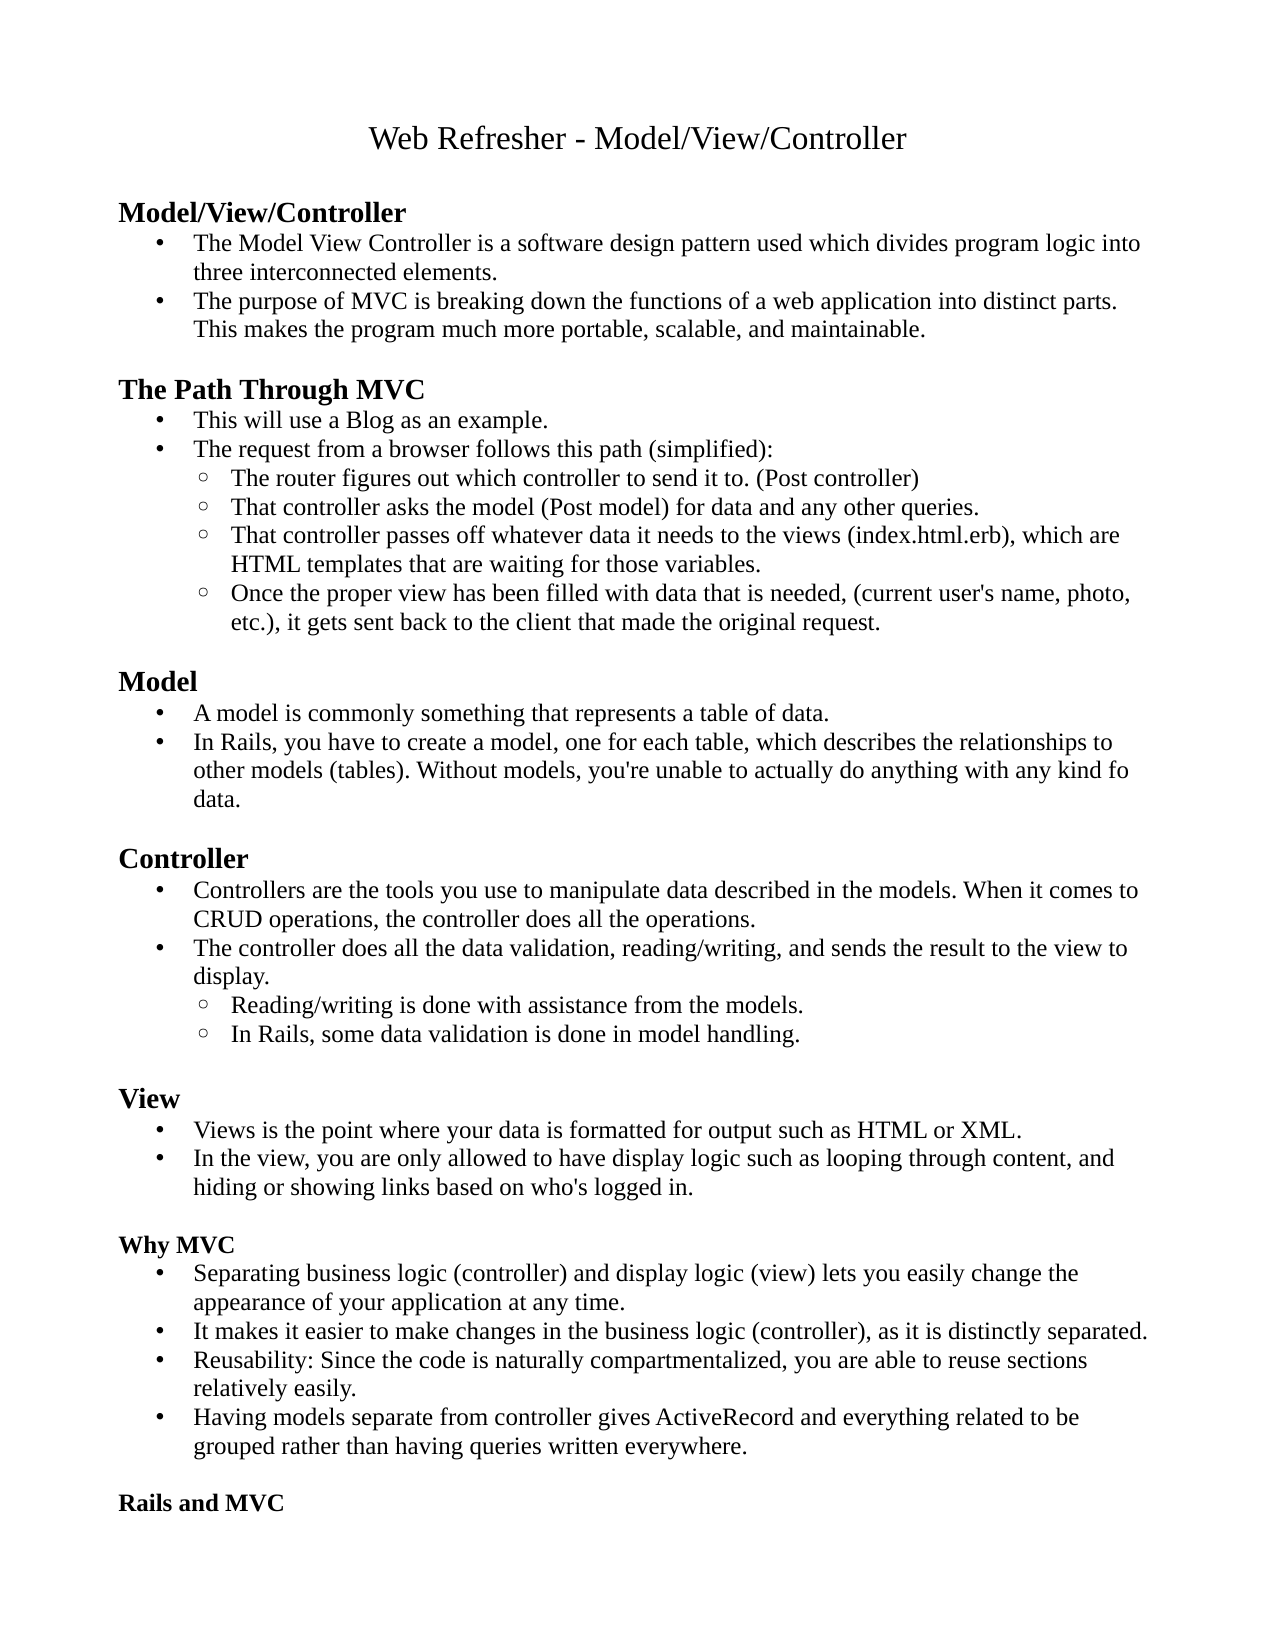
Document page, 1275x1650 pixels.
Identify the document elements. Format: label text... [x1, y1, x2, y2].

text Model [118, 664, 1157, 698]
list Having models separate from controller gives ActiveRecord and everything related to be grouped rather than having queries written everywhere. [156, 1402, 1157, 1460]
text The Path Through MVC [118, 372, 1157, 406]
text Rails and MVC [118, 1488, 1157, 1517]
list A model is commonly something that represents a table of data. [156, 698, 1157, 727]
list Views is the point where your data is formatted for output such as HTML or XML. [156, 1115, 1157, 1143]
list That controller asks the model (Post model) for data and any other queries. [193, 492, 1157, 521]
list That controller passes off whatever data it needs to the views (index.html.erb), which are HTML templates that are waiting for those variables. [193, 521, 1157, 578]
text Why MVC [118, 1230, 1157, 1258]
list Reading/writing is done with assistance from the models. [193, 990, 1157, 1019]
list Controllers are the tools you use to manipulate data described in the models. When it comes to CRUD operations, the controller does all the operations. [156, 875, 1157, 933]
text Model/View/Controller [118, 195, 1157, 228]
text Controller [118, 842, 1157, 875]
list The Model View Controller is a software design pattern used which divides program logic into three interconnected elements. [156, 228, 1157, 286]
list In Rails, you have to create a model, one for each table, which describes the relationships to other models (tables). Without models, you're unable to actually do anything with any kind fo data. [156, 727, 1157, 813]
list In Rails, some data validation is done in model handling. [193, 1019, 1157, 1048]
list Once the proper view has been filled with data that is needed, (current user's name, photo, etc.), it gets sent back to the client that made the original request. [193, 578, 1157, 636]
list The router figures out which controller to send it to. (Post controller) [193, 463, 1157, 492]
list The request from a browser follows this path (simplified): [156, 434, 1157, 463]
list In the view, you are only allowed to have display logic such as looping through content, and hiding or showing links based on who's logged in. [156, 1143, 1157, 1201]
list The controller does all the data validation, reading/writing, and sends the result to the view to display. [156, 933, 1157, 990]
list This will use a Blog as an example. [156, 406, 1157, 434]
list Separating business logic (controller) and display logic (view) lets you easily change the appearance of your application at any time. [156, 1258, 1157, 1316]
list The purpose of MVC is breaking down the functions of a web application into distinct parts. This makes the program much more portable, scalable, and maintainable. [156, 286, 1157, 343]
list It makes it easier to make changes in the business logic (controller), as it is distinctly separated. [156, 1316, 1157, 1345]
list Reusability: Since the code is naturally compartmentalized, you are able to reuse sections relatively easily. [156, 1345, 1157, 1402]
text View [118, 1081, 1157, 1115]
text Web Refresher - Model/View/Controller [118, 118, 1157, 156]
